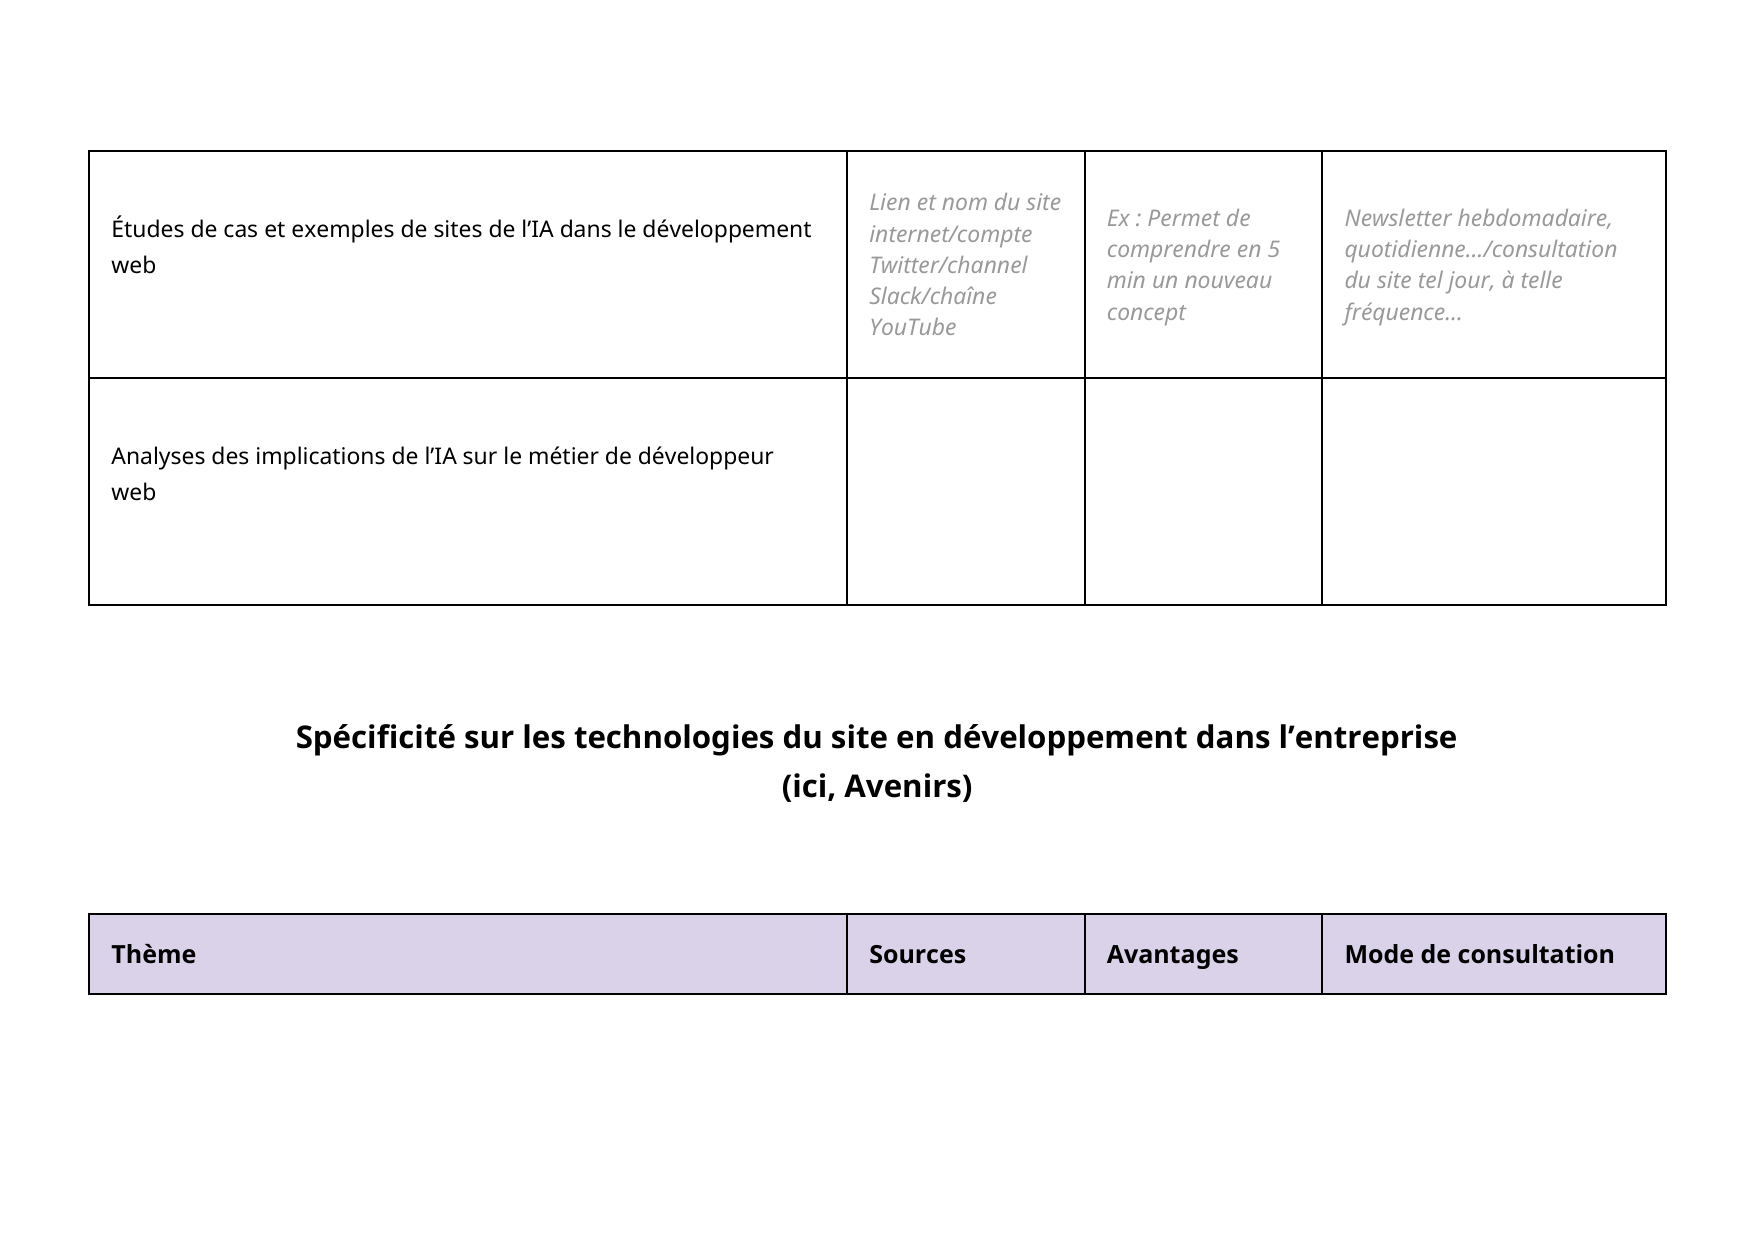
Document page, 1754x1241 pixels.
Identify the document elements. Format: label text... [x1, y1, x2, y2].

table_header Avantages [1086, 915, 1321, 993]
table_header Sources [848, 915, 1084, 993]
table_header Thème [90, 915, 846, 993]
table_header Mode de consultation [1323, 915, 1665, 993]
table_cell [1323, 379, 1665, 603]
text Spécificité sur les technologies du site en développement dans l’entreprise [150, 606, 1604, 758]
text (ici, Avenirs) [150, 764, 1604, 873]
table_cell Ex : Permet de comprendre en 5 min un nouveau concept [1086, 152, 1321, 377]
table_cell Lien et nom du site internet/compte Twitter/channel Slack/chaîne YouTube [848, 152, 1084, 377]
table_cell Newsletter hebdomadaire, quotidienne…/consultation du site tel jour, à telle fréquence… [1323, 152, 1665, 377]
table_cell [848, 379, 1084, 603]
table_cell Études de cas et exemples de sites de l’IA dans le développement web [90, 152, 846, 377]
table_cell Analyses des implications de l’IA sur le métier de développeur web [90, 379, 846, 603]
table_cell [1086, 379, 1321, 603]
